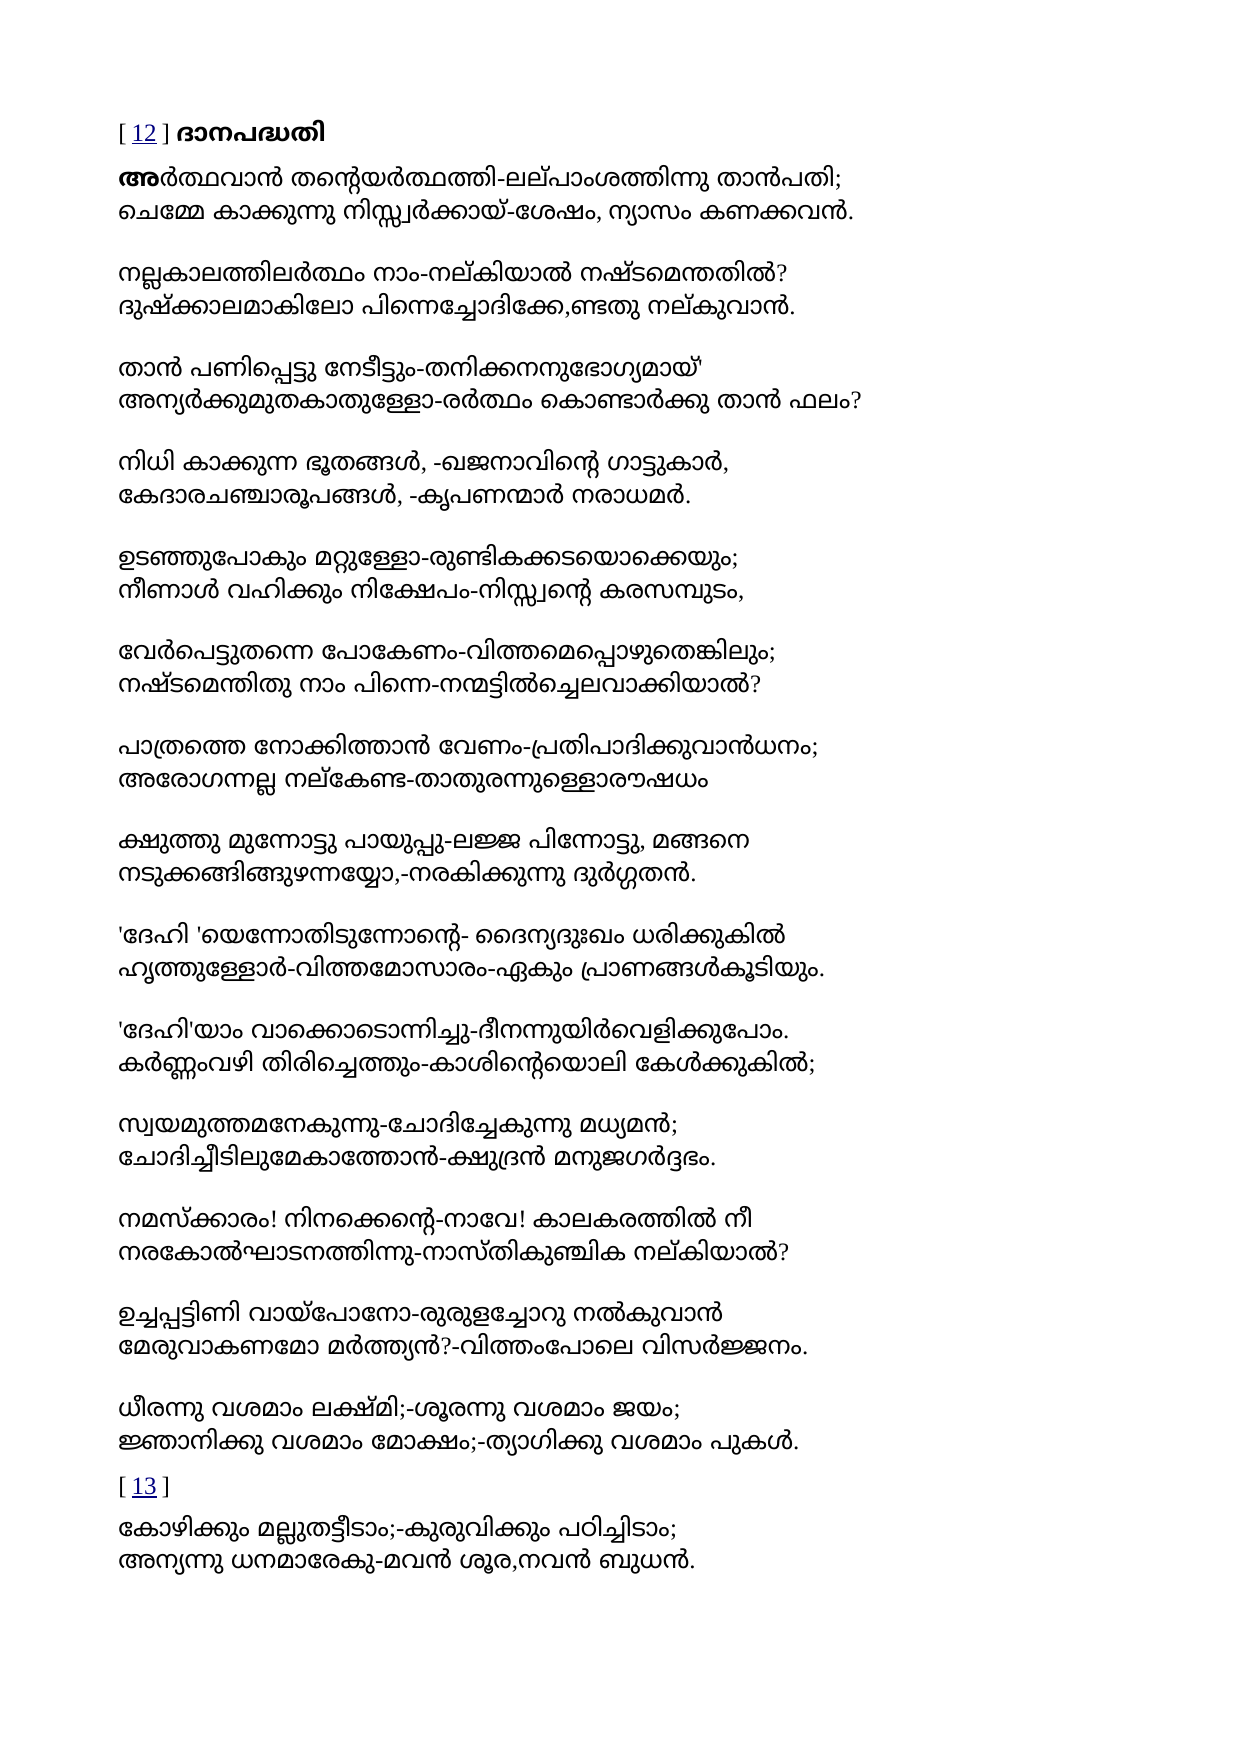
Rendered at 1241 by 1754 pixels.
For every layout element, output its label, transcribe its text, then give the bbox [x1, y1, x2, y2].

text കോഴിക്കും മല്ലുതട്ടീടാം;-കുരുവിക്കും പഠിച്ചിടാം; അന്യന്നു ധനമാരേകു-മവൻ ശൂര,നവൻ ബുധൻ. [118, 1513, 1122, 1607]
text [ 13 ] [118, 1471, 1122, 1500]
text അർത്ഥവാൻ തന്റെയർത്ഥത്തി-ലല്‌പാംശത്തിന്നു താൻപതി; ചെമ്മേ കാക്കുന്നു നിസ്സ്വർക്കായ്-ശേഷം, ന്യാസം കണക്കവൻ. നല്ലകാലത്തിലർത്ഥം നാം-നല്‌കിയാൽ നഷ്‌ടമെന്തതിൽ? ദുഷ്‌ക്കാലമാകിലോ പിന്നെച്ചോദിക്കേ,ണ്ടതു നല്‌കുവാൻ. താൻ പണിപ്പെട്ടു നേടീട്ടും-തനിക്കനനുഭോഗ്യമായ്' അന്യർക്കുമുതകാതുള്ളോ-രർത്ഥം കൊണ്ടാർക്കു താൻ ഫലം? നിധി കാക്കുന്ന ഭൂതങ്ങൾ, -ഖജനാവിന്റെ ഗാട്ടുകാർ, കേദാരചഞ്ചാരൂപങ്ങൾ, -കൃപണന്മാർ നരാധമർ. ഉടഞ്ഞുപോകും മറ്റുള്ളോ-രുണ്ടികക്കടയൊക്കെയും; നീണാൾ വഹിക്കും നിക്ഷേപം-നിസ്സ്വന്റെ കരസമ്പുടം, വേർപെട്ടുതന്നെ പോകേണം-വിത്തമെപ്പൊഴുതെങ്കിലും; നഷ്‌ടമെന്തിതു നാം പിന്നെ-നന്മട്ടിൽച്ചെലവാക്കിയാൽ? പാത്രത്തെ നോക്കിത്താൻ വേണം-പ്രതിപാദിക്കുവാൻധനം; അരോഗന്നല്ല നല്‌കേണ്ട-താതുരന്നുള്ളൊരൗഷധം ക്ഷുത്തു മുന്നോട്ടു പായുപ്പു-ലജ്ജ പിന്നോട്ടു, മങ്ങനെ നടുക്കങ്ങിങ്ങുഴന്നയ്യോ,-നരകിക്കുന്നു ദുർഗ്ഗതൻ. 'ദേഹി 'യെന്നോതിടുന്നോന്റെ- ദൈന്യദുഃഖം ധരിക്കുകിൽ ഹൃത്തുള്ളോർ-വിത്തമോസാരം-ഏകും പ്രാണങ്ങൾകൂടിയും. 'ദേഹി'യാം വാക്കൊടൊന്നിച്ചു-ദീനന്നുയിർവെളിക്കുപോം. കർണ്ണംവഴി തിരിച്ചെത്തും-കാശിന്റെയൊലി കേൾക്കുകിൽ; സ്വയമുത്തമനേകുന്നു-ചോദിച്ചേകുന്നു മധ്യമൻ; ചോദിച്ചീടിലുമേകാത്തോൻ-ക്ഷുദ്രൻ മനുജഗർദ്ദഭം. നമസ്‌ക്കാരം! നിനക്കെന്റെ-നാവേ! കാലകരത്തിൽ നീ നരകോൽഘാടനത്തിന്നു-നാസ്‌തികുഞ്ചിക നല്‌കിയാൽ? ഉച്ചപ്പട്ടിണി വായ്‌പോനോ-രുരുളച്ചോറു നൽകുവാൻ മേരുവാകണമോ മർത്ത്യൻ?-വിത്തംപോലെ വിസർജ്ജനം. ധീരന്നു വശമാം ലക്ഷ്‌മി;-ശൂരന്നു വശമാം ജയം; ജ്ഞാനിക്കു വശമാം മോക്ഷം;-ത്യാഗിക്കു വശമാം പുകൾ. [118, 163, 1122, 1459]
text [ 12 ] ദാനപദ്ധതി [118, 118, 1122, 151]
